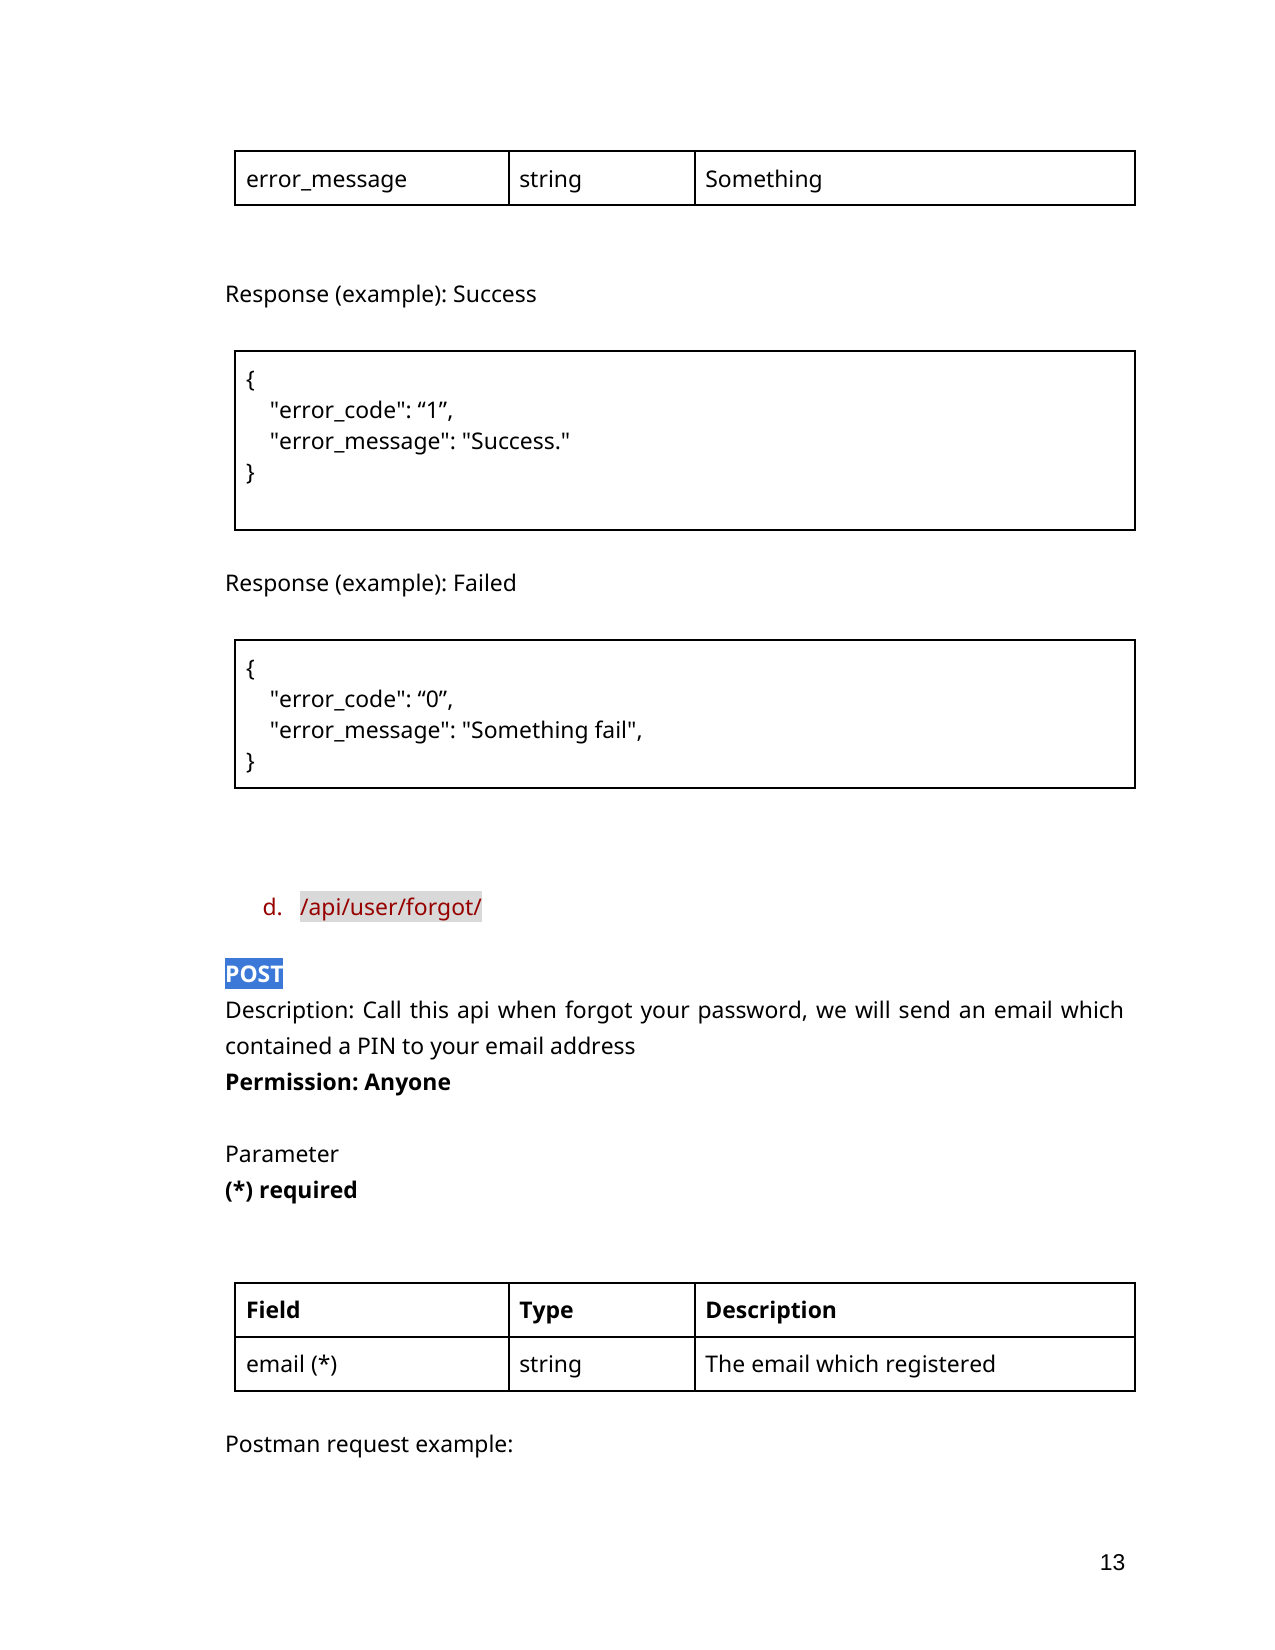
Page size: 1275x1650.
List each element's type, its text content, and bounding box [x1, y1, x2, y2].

subtitle /api/user/forgot/ [262, 891, 300, 922]
table_cell The email which registered [696, 1338, 1134, 1390]
text POST [225, 958, 1125, 989]
text Postman request example: [225, 1428, 1125, 1459]
table_cell string [510, 152, 694, 204]
text Parameter [225, 1138, 1125, 1169]
table_header { "error_code": “0”, "error_message": "Something fail", } [236, 641, 1134, 787]
text Permission: Anyone [225, 1066, 1125, 1097]
text Response (example): Failed [225, 567, 1125, 598]
table_cell Something [696, 152, 1134, 204]
table_cell error_message [236, 152, 508, 204]
table_header Description [696, 1284, 1134, 1336]
table_header Type [510, 1284, 694, 1336]
text (*) required [225, 1174, 1125, 1205]
table_cell string [510, 1338, 694, 1390]
text Response (example): Success [225, 278, 1125, 309]
table_header Field [236, 1284, 508, 1336]
table_header { "error_code": “1”, "error_message": "Success." } [236, 352, 1134, 529]
table_cell email (*) [236, 1338, 508, 1390]
text Description: Call this api when forgot your password, we will send an email which contained a PIN to your email address [225, 994, 1125, 1061]
subtitle /api/user/forgot/ [482, 891, 1125, 922]
